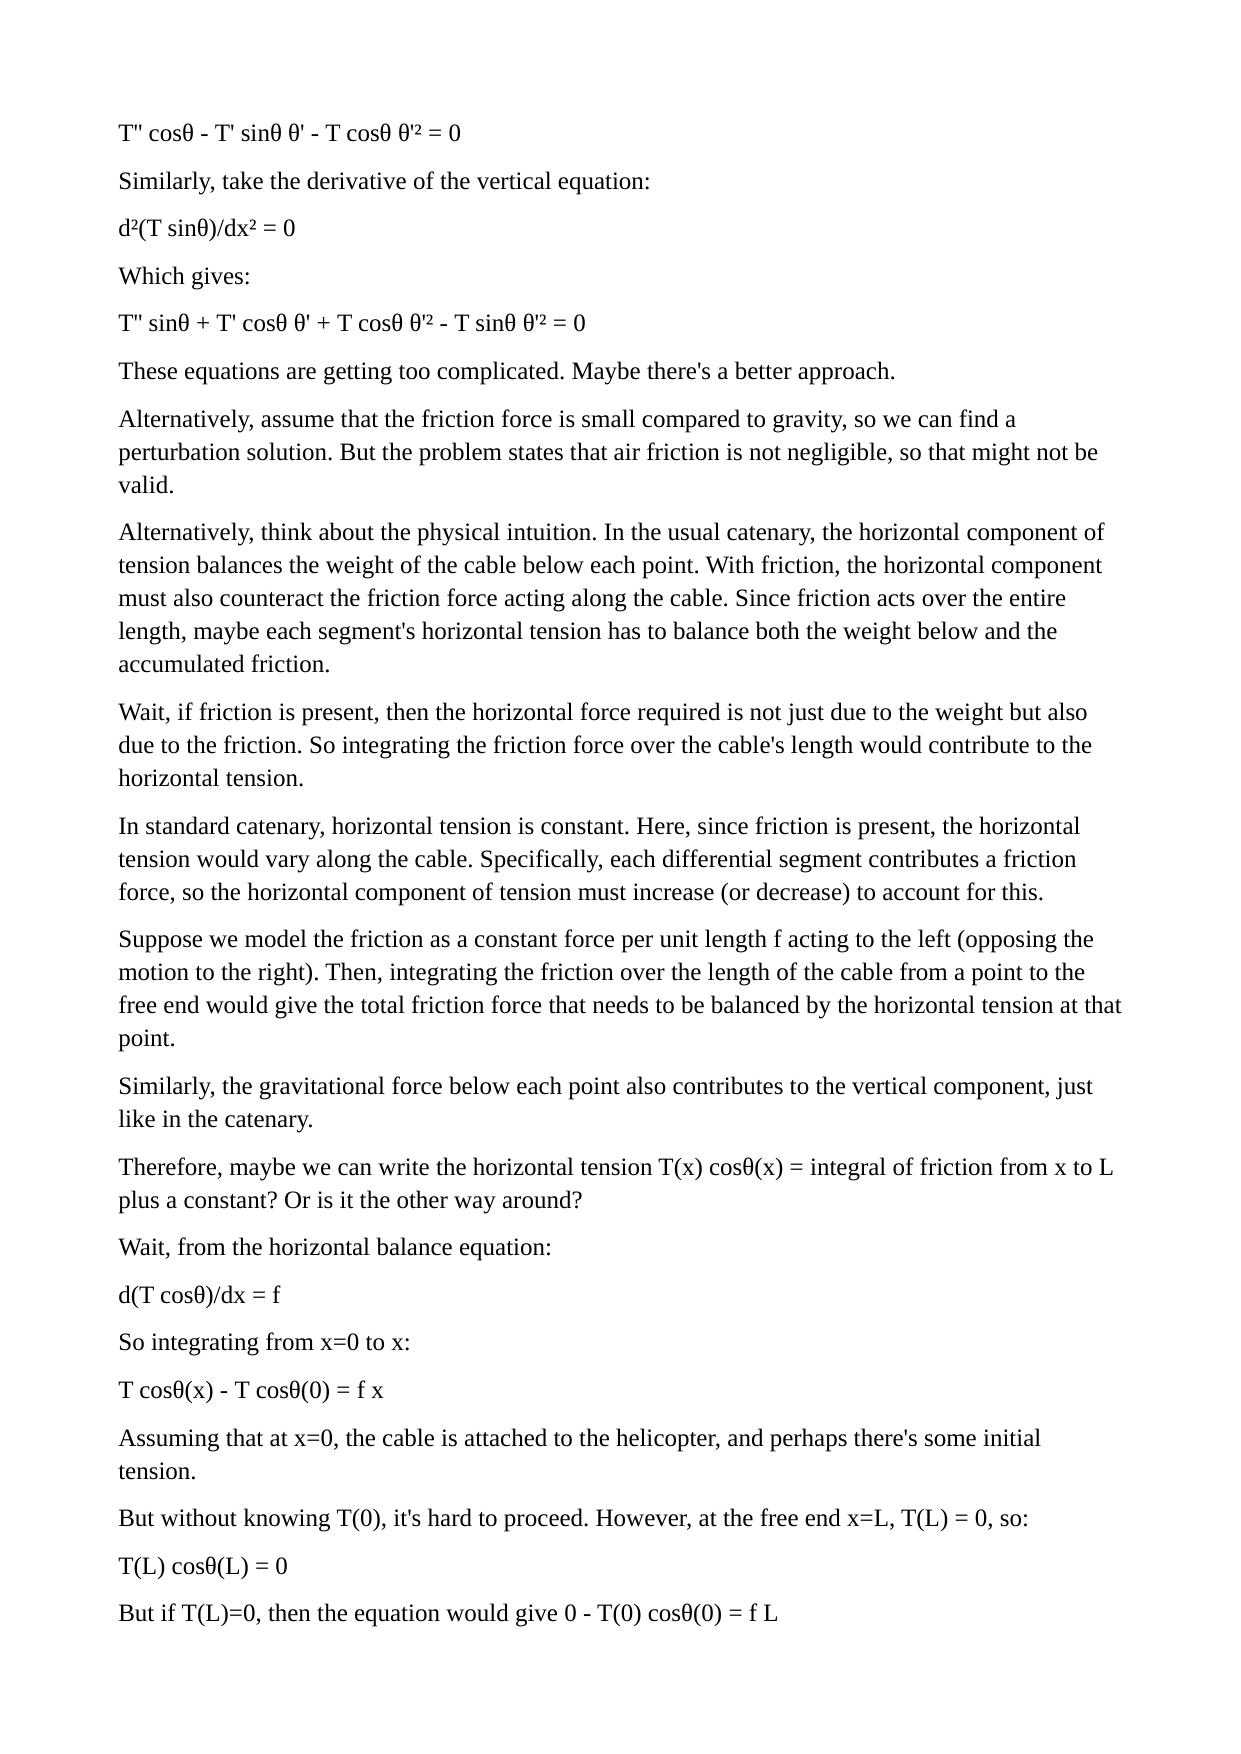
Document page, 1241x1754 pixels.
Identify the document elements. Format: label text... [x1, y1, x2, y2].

text Alternatively, think about the physical intuition. In the usual catenary, the horizontal component of tension balances the weight of the cable below each point. With friction, the horizontal component must also counteract the friction force acting along the cable. Since friction acts over the entire length, maybe each segment's horizontal tension has to balance both the weight below and the accumulated friction. [118, 517, 1122, 678]
text T'' cosθ - T' sinθ θ' - T cosθ θ'² = 0 [118, 118, 1122, 147]
text Which gives: [118, 261, 1122, 290]
text d(T cosθ)/dx = f [118, 1280, 1122, 1309]
text But without knowing T(0), it's hard to proceed. However, at the free end x=L, T(L) = 0, so: [118, 1503, 1122, 1532]
text T(L) cosθ(L) = 0 [118, 1551, 1122, 1580]
text Similarly, the gravitational force below each point also contributes to the vertical component, just like in the catenary. [118, 1071, 1122, 1133]
text Similarly, take the derivative of the vertical equation: [118, 166, 1122, 194]
text But if T(L)=0, then the equation would give 0 - T(0) cosθ(0) = f L [118, 1598, 1122, 1627]
text Assuming that at x=0, the cable is attached to the helicopter, and perhaps there's some initial tension. [118, 1423, 1122, 1484]
text Wait, from the horizontal balance equation: [118, 1232, 1122, 1261]
text In standard catenary, horizontal tension is constant. Here, since friction is present, the horizontal tension would vary along the cable. Specifically, each differential segment contributes a friction force, so the horizontal component of tension must increase (or decrease) to account for this. [118, 811, 1122, 906]
text These equations are getting too complicated. Maybe there's a better approach. [118, 356, 1122, 385]
text Therefore, maybe we can write the horizontal tension T(x) cosθ(x) = integral of friction from x to L plus a constant? Or is it the other way around? [118, 1152, 1122, 1213]
text So integrating from x=0 to x: [118, 1327, 1122, 1356]
text T'' sinθ + T' cosθ θ' + T cosθ θ'² - T sinθ θ'² = 0 [118, 308, 1122, 337]
text d²(T sinθ)/dx² = 0 [118, 213, 1122, 242]
text Alternatively, assume that the friction force is small compared to gravity, so we can find a perturbation solution. But the problem states that air friction is not negligible, so that might not be valid. [118, 404, 1122, 498]
text T cosθ(x) - T cosθ(0) = f x [118, 1375, 1122, 1404]
text Wait, if friction is present, then the horizontal force required is not just due to the weight but also due to the friction. So integrating the friction force over the cable's length would contribute to the horizontal tension. [118, 697, 1122, 792]
text Suppose we model the friction as a constant force per unit length f acting to the left (opposing the motion to the right). Then, integrating the friction over the length of the cable from a point to the free end would give the total friction force that needs to be balanced by the horizontal tension at that point. [118, 924, 1122, 1052]
